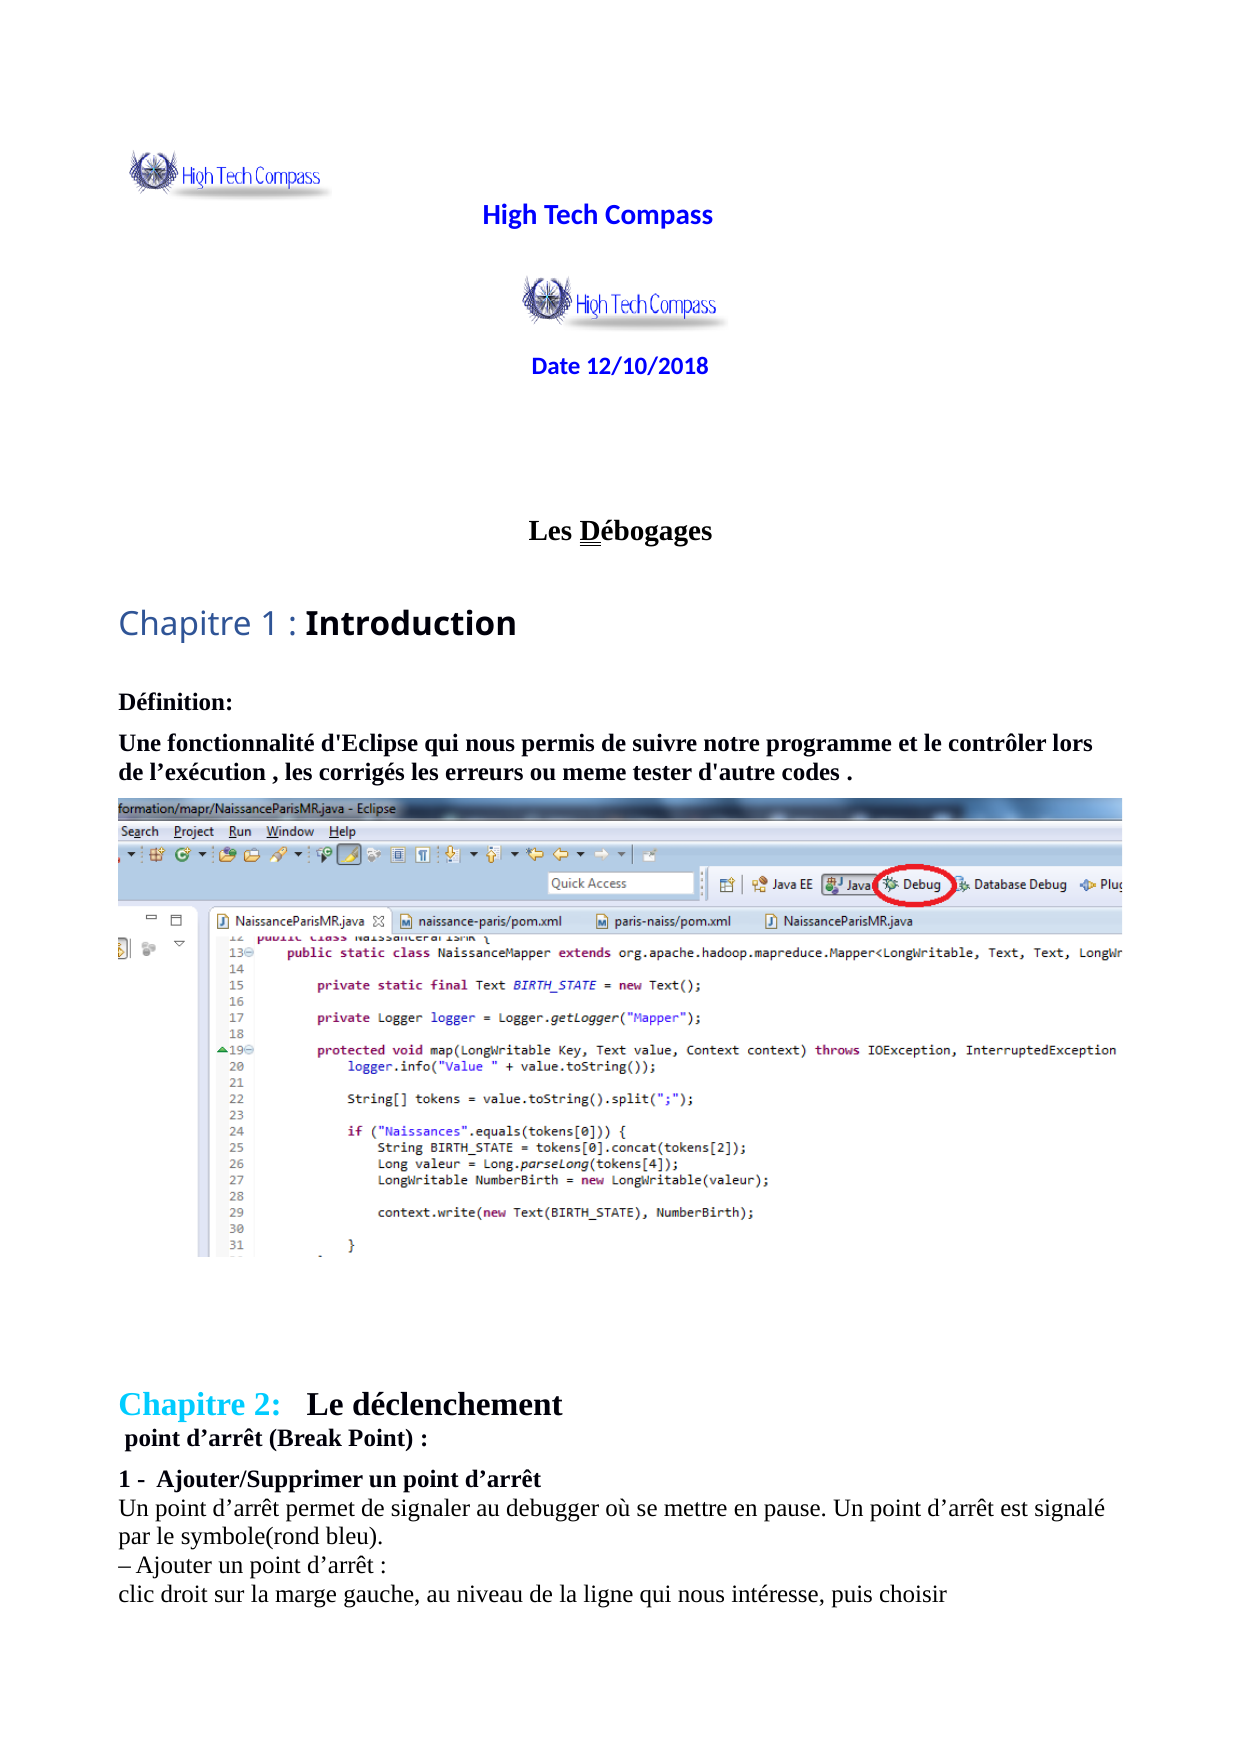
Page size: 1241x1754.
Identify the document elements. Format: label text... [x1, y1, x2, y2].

picture [118, 136, 333, 201]
text Un point d’arrêt permet de signaler au debugger où se mettre en pause. Un point d’arrêt est signalé par le symbole(rond bleu). [118, 1493, 1122, 1550]
text 1 - Ajouter/Supprimer un point d’arrêt [118, 1464, 1122, 1493]
text Les Débogages [118, 513, 1122, 546]
text clic droit sur la marge gauche, au niveau de la ligne qui nous intéresse, puis choisir [118, 1579, 1122, 1608]
subtitle Chapitre 2: Le déclenchement [118, 1384, 1122, 1423]
text Définition: [118, 687, 1122, 716]
subtitle Chapitre 1 : Introduction [118, 600, 1122, 646]
picture [511, 260, 729, 332]
text – Ajouter un point d’arrêt : [118, 1550, 1122, 1579]
text Une fonctionnalité d'Eclipse qui nous permis de suivre notre programme et le contrôler lors de l’exécution , les corrigés les erreurs ou meme tester d'autre codes . [118, 728, 1122, 786]
text point d’arrêt (Break Point) : [118, 1423, 1122, 1451]
